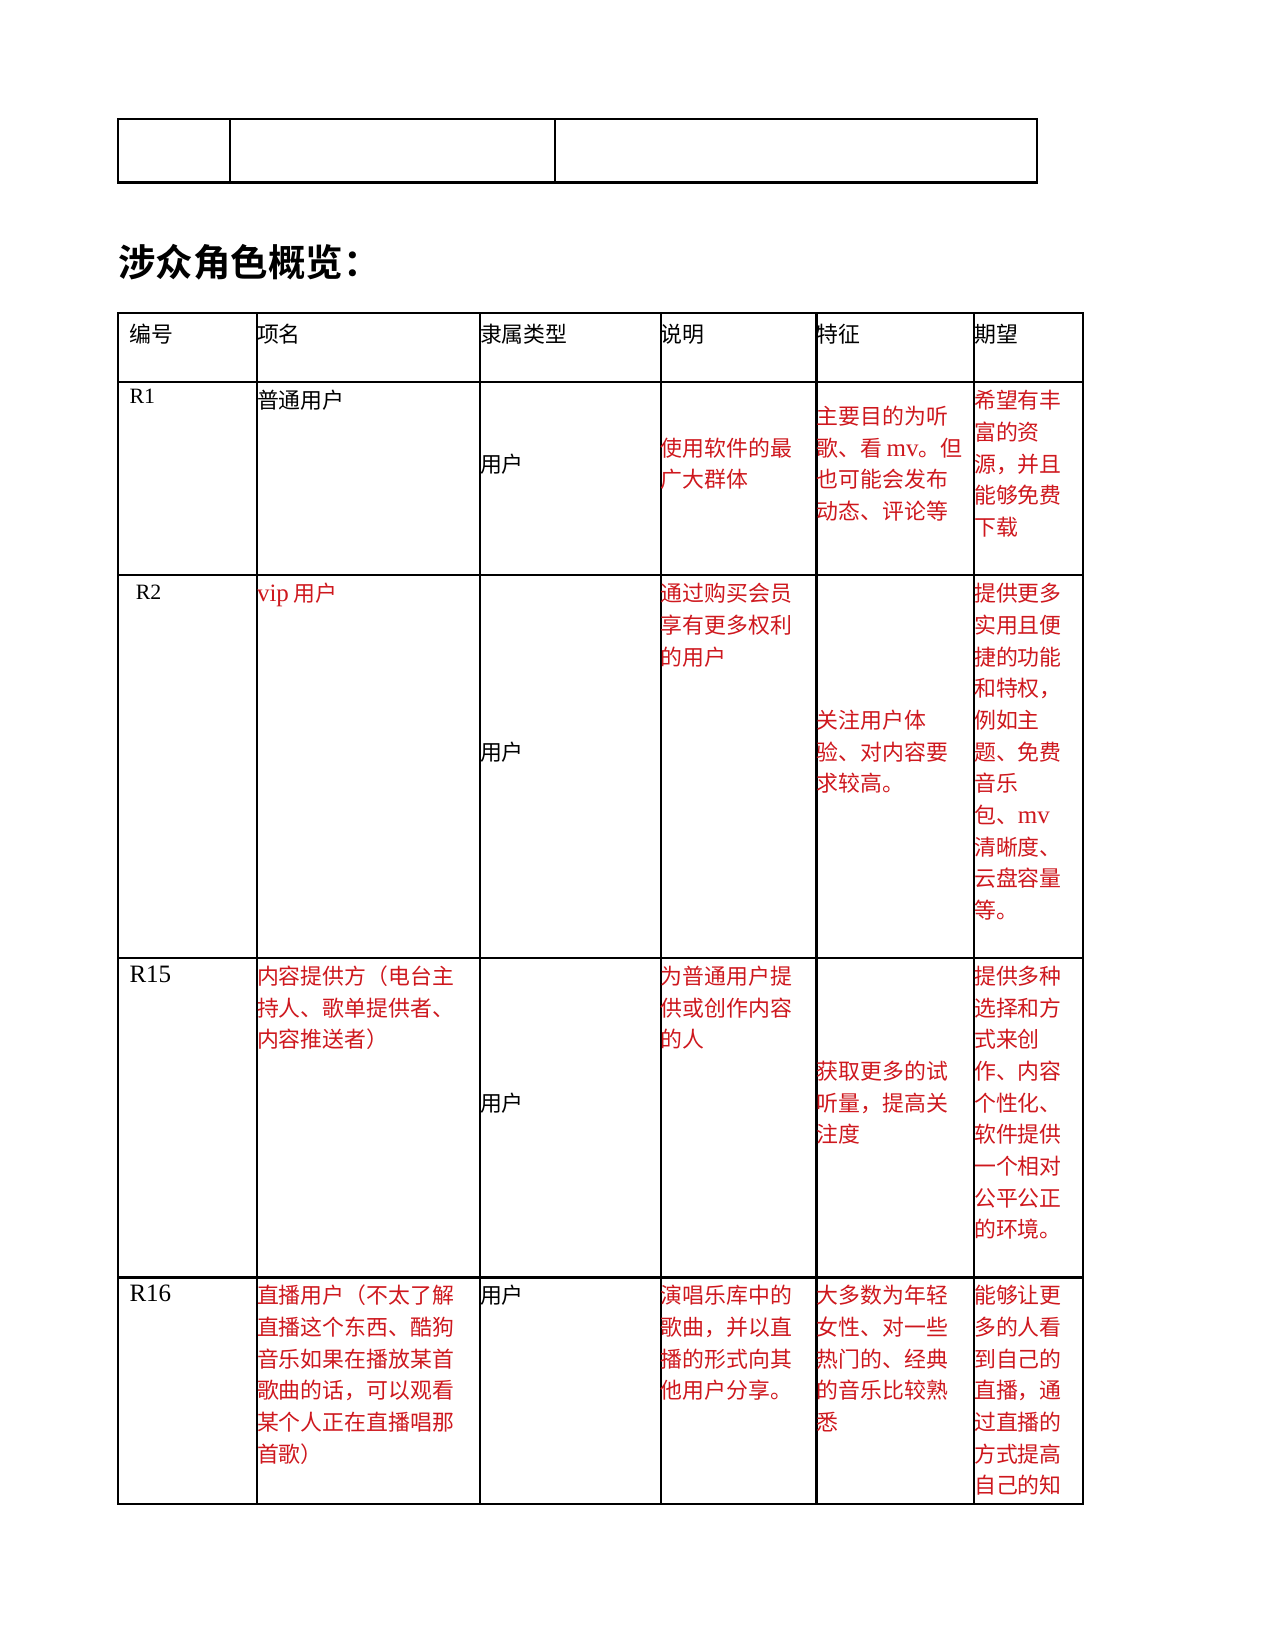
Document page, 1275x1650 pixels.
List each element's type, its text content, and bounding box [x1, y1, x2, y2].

table_cell R2 [119, 576, 256, 957]
table_cell 主要目的为听歌、看mv。但也可能会发布动态、评论等 [818, 383, 973, 574]
table_cell [556, 120, 1036, 181]
table_cell 用户 [481, 1279, 660, 1503]
table_header 项名 [258, 314, 479, 381]
table_cell 大多数为年轻女性、对一些热门的、经典的音乐比较熟悉 [818, 1279, 973, 1503]
table_cell 提供更多实用且便捷的功能和特权，例如主题、免费音乐包、mv清晰度、云盘容量等。 [975, 576, 1082, 957]
table_cell 直播用户（不太了解直播这个东西、酷狗音乐如果在播放某首歌曲的话，可以观看某个人正在直播唱那首歌） [258, 1279, 479, 1503]
text 涉众角色概览： [118, 232, 1157, 287]
table_cell 提供多种选择和方式来创作、内容个性化、软件提供一个相对公平公正的环境。 [975, 959, 1082, 1276]
table_cell 使用软件的最广大群体 [662, 383, 815, 574]
table_cell R16 [119, 1279, 256, 1503]
table_cell 演唱乐库中的歌曲，并以直播的形式向其他用户分享。 [662, 1279, 815, 1503]
table_cell R15 [119, 959, 256, 1276]
table_cell [231, 120, 554, 181]
table_cell [119, 120, 229, 181]
table_cell 为普通用户提供或创作内容的人 [662, 959, 815, 1276]
table_cell 用户 [481, 383, 660, 574]
table_cell 用户 [481, 959, 660, 1276]
table_cell 希望有丰富的资源，并且能够免费下载 [975, 383, 1082, 574]
table_cell 内容提供方（电台主持人、歌单提供者、内容推送者） [258, 959, 479, 1276]
table_header 隶属类型 [481, 314, 660, 381]
table_cell 用户 [481, 576, 660, 957]
table_cell 普通用户 [258, 383, 479, 574]
table_header 说明 [662, 314, 815, 381]
table_header 期望 [975, 314, 1082, 381]
table_cell 通过购买会员享有更多权利的用户 [662, 576, 815, 957]
table_cell vip用户 [258, 576, 479, 957]
table_cell 获取更多的试听量，提高关注度 [818, 959, 973, 1276]
table_header 编号 [119, 314, 256, 381]
table_header 特征 [818, 314, 973, 381]
table_cell 能够让更多的人看到自己的直播，通过直播的方式提高自己的知 [975, 1279, 1082, 1503]
table_cell R1 [119, 383, 256, 574]
table_cell 关注用户体验、对内容要求较高。 [818, 576, 973, 957]
